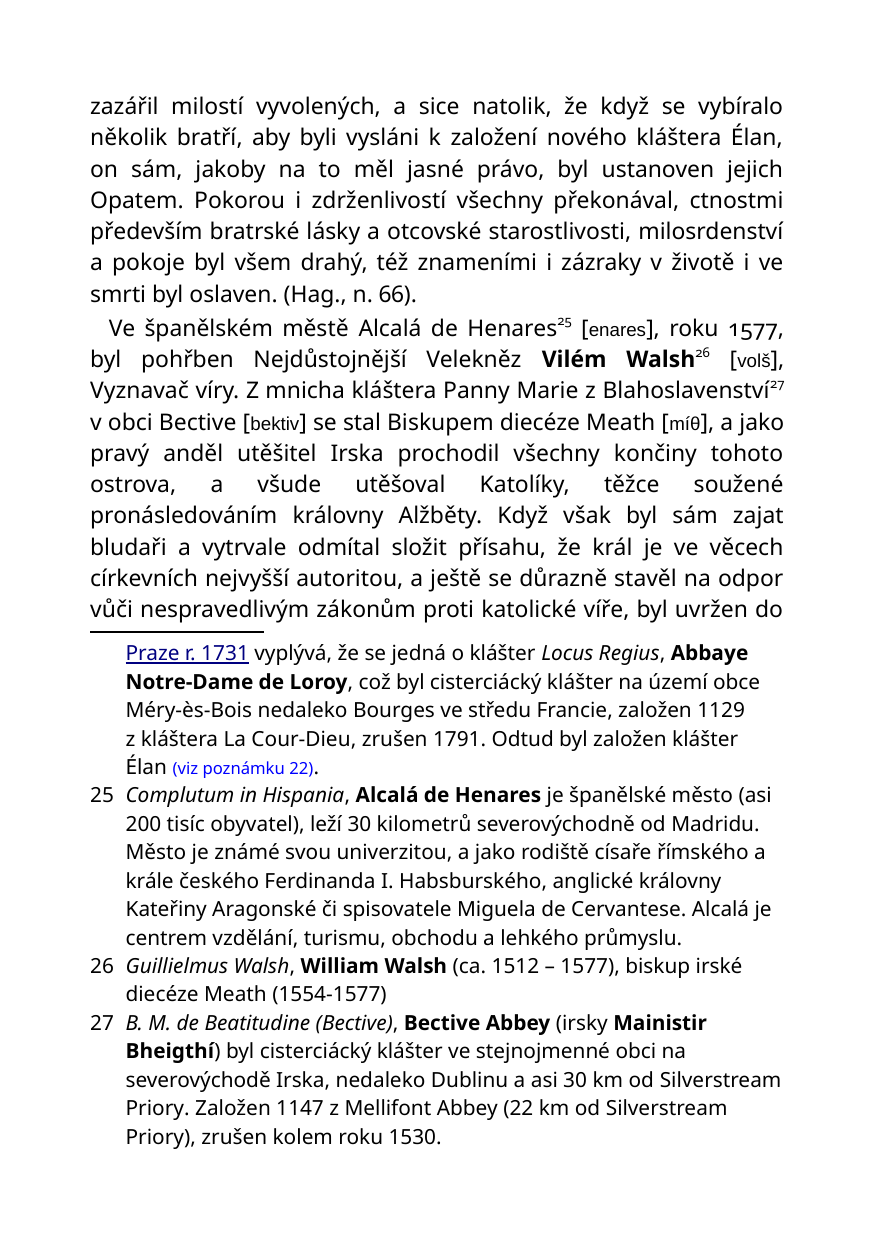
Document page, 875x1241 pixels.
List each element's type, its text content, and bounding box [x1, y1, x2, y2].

text Praze r. 1731 vyplývá, že se jedná o klášter Locus Regius, Abbaye Notre-Dame de Loroy, což byl cisterciácký klášter na území obce Méry-ès-Bois nedaleko Bourges ve středu Francie, založen 1129 z kláštera La Cour-Dieu, zrušen 1791. Odtud byl založen klášter Élan (viz poznámku 22). [90, 638, 784, 781]
text zazářil milostí vyvolených, a sice natolik, že když se vybíralo několik bratří, aby byli vysláni k založení nového kláštera Élan, on sám, jakoby na to měl jasné právo, byl ustanoven jejich Opatem. Pokorou i zdrženlivostí všechny překonával, ctnostmi především bratrské lásky a otcovské starostlivosti, milosrdenství a pokoje byl všem drahý, též znameními i zázraky v životě i ve smrti byl oslaven. (Hag., n. 66). [90, 90, 784, 309]
text Complutum in Hispania, Alcalá de Henares je španělské město (asi 200 tisíc obyvatel), leží 30 kilometrů severovýchodně od Madridu. Město je známé svou univerzitou, a jako rodiště císaře římského a krále českého Ferdinanda I. Habsburského, anglické královny Kateřiny Aragonské či spisovatele Miguela de Cervantese. Alcalá je centrem vzdělání, turismu, obchodu a lehkého průmyslu. [90, 781, 784, 951]
text Ve španělském městě Alcalá de Henares [enares], roku 1577, byl pohřben Nejdůstojnější Velekněz Vilém Walsh [volš], Vyznavač víry. Z mnicha kláštera Panny Marie z Blahoslavenství v obci Bective [bektiv] se stal Biskupem diecéze Meath [míθ], a jako pravý anděl utěšitel Irska prochodil všechny končiny tohoto ostrova, a všude utěšoval Katolíky, těžce soužené pronásledováním královny Alžběty. Když však byl sám zajat bludaři a vytrvale odmítal složit přísahu, že král je ve věcech církevních nejvyšší autoritou, a ještě se důrazně stavěl na odpor vůči nespravedlivým zákonům proti katolické víře, byl uvržen do [90, 312, 784, 624]
text Guillielmus Walsh, William Walsh (ca. 1512 – 1577), biskup irské diecéze Meath (1554-1577) [90, 951, 784, 1008]
text B. M. de Beatitudine (Bective), Bective Abbey (irsky Mainistir Bheigthí) byl cisterciácký klášter ve stejnojmenné obci na severovýchodě Irska, nedaleko Dublinu a asi 30 km od Silverstream Priory. Založen 1147 z Mellifont Abbey (22 km od Silverstream Priory), zrušen kolem roku 1530. [90, 1008, 784, 1150]
